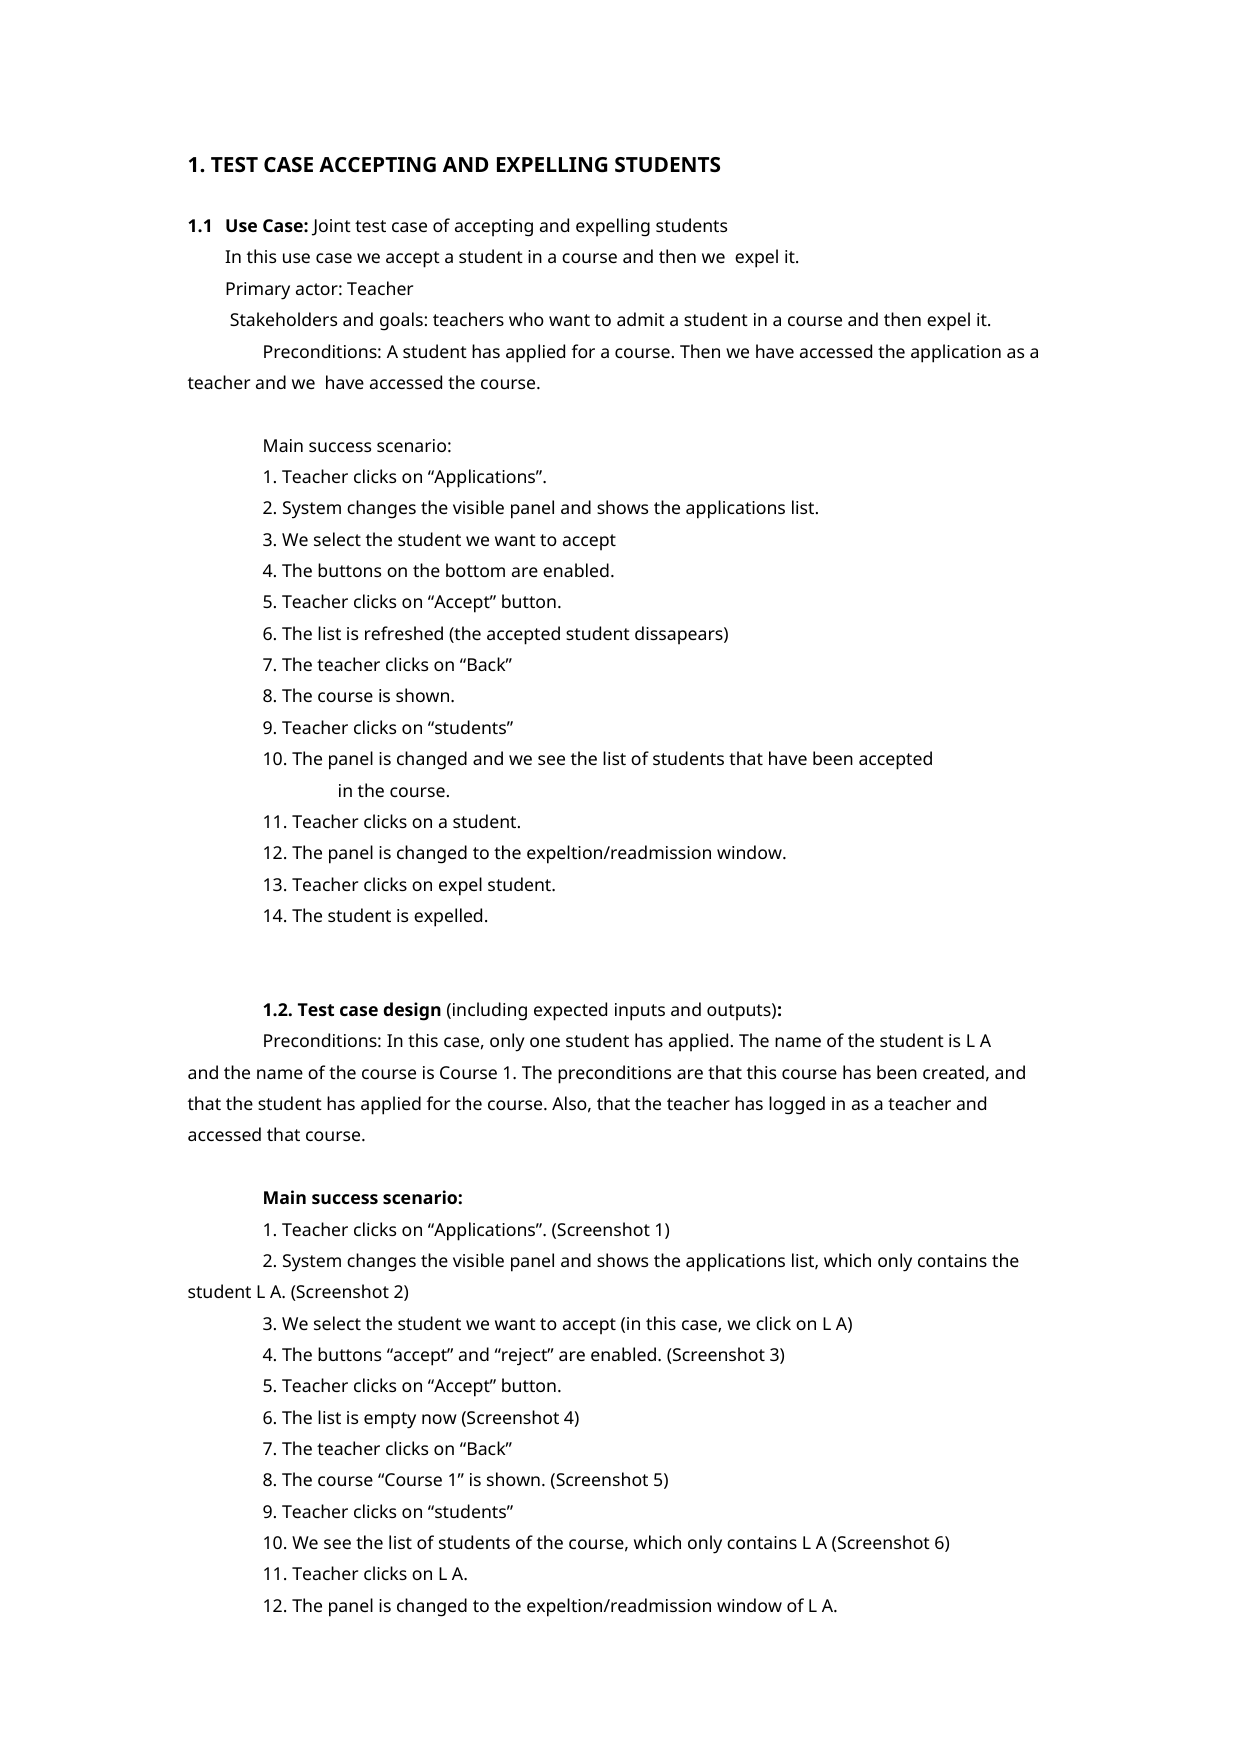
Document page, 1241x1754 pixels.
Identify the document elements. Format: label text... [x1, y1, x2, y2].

text 3. We select the student we want to accept (in this case, we click on L A) [187, 1311, 1053, 1335]
text Main success scenario: [187, 433, 1053, 457]
text 10. The panel is changed and we see the list of students that have been accepted [187, 747, 1053, 771]
text 12. The panel is changed to the expeltion/readmission window of L A. [187, 1593, 1053, 1617]
text Main success scenario: [187, 1186, 1053, 1210]
text 5. Teacher clicks on “Accept” button. [187, 1374, 1053, 1398]
text 3. We select the student we want to accept [187, 527, 1053, 551]
list In this use case we accept a student in a course and then we expel it. [187, 245, 1053, 269]
text and the name of the course is Course 1. The preconditions are that this course has been created, and that the student has applied for the course. Also, that the teacher has logged in as a teacher and accessed that course. [187, 1060, 1053, 1147]
text 6. The list is empty now (Screenshot 4) [187, 1405, 1053, 1429]
text 4. The buttons “accept” and “reject” are enabled. (Screenshot 3) [187, 1342, 1053, 1367]
text 1. Teacher clicks on “Applications”. (Screenshot 1) [187, 1217, 1053, 1241]
text 10. We see the list of students of the course, which only contains L A (Screenshot 6) [187, 1531, 1053, 1555]
text 4. The buttons on the bottom are enabled. [187, 558, 1053, 583]
text 6. The list is refreshed (the accepted student dissapears) [187, 621, 1053, 645]
text in the course. [187, 778, 1053, 802]
subtitle 1. TEST CASE Accepting and expelling students [187, 150, 1053, 178]
text Stakeholders and goals: teachers who want to admit a student in a course and then expel it. [225, 308, 1053, 332]
text 2. System changes the visible panel and shows the applications list. [187, 496, 1053, 520]
list Use Case: Joint test case of accepting and expelling students [187, 214, 1053, 238]
text 1.2. Test case design (including expected inputs and outputs): [187, 997, 1053, 1022]
text 12. The panel is changed to the expeltion/readmission window. [187, 841, 1053, 865]
text 8. The course is shown. [187, 684, 1053, 708]
text 13. Teacher clicks on expel student. [187, 872, 1053, 896]
text 7. The teacher clicks on “Back” [187, 653, 1053, 677]
text 5. Teacher clicks on “Accept” button. [187, 590, 1053, 614]
text Preconditions: In this case, only one student has applied. The name of the student is L A [187, 1029, 1053, 1053]
text Preconditions: A student has applied for a course. Then we have accessed the application as a teacher and we have accessed the course. [187, 339, 1053, 394]
list Primary actor: Teacher [187, 276, 1053, 301]
text 11. Teacher clicks on L A. [187, 1562, 1053, 1586]
text 14. The student is expelled. [187, 903, 1053, 928]
text 9. Teacher clicks on “students” [187, 715, 1053, 739]
text 9. Teacher clicks on “students” [187, 1499, 1053, 1523]
text 7. The teacher clicks on “Back” [187, 1436, 1053, 1461]
text 2. System changes the visible panel and shows the applications list, which only contains the student L A. (Screenshot 2) [187, 1248, 1053, 1304]
text 1. Teacher clicks on “Applications”. [187, 464, 1053, 489]
text 8. The course “Course 1” is shown. (Screenshot 5) [187, 1468, 1053, 1492]
text 11. Teacher clicks on a student. [187, 809, 1053, 833]
